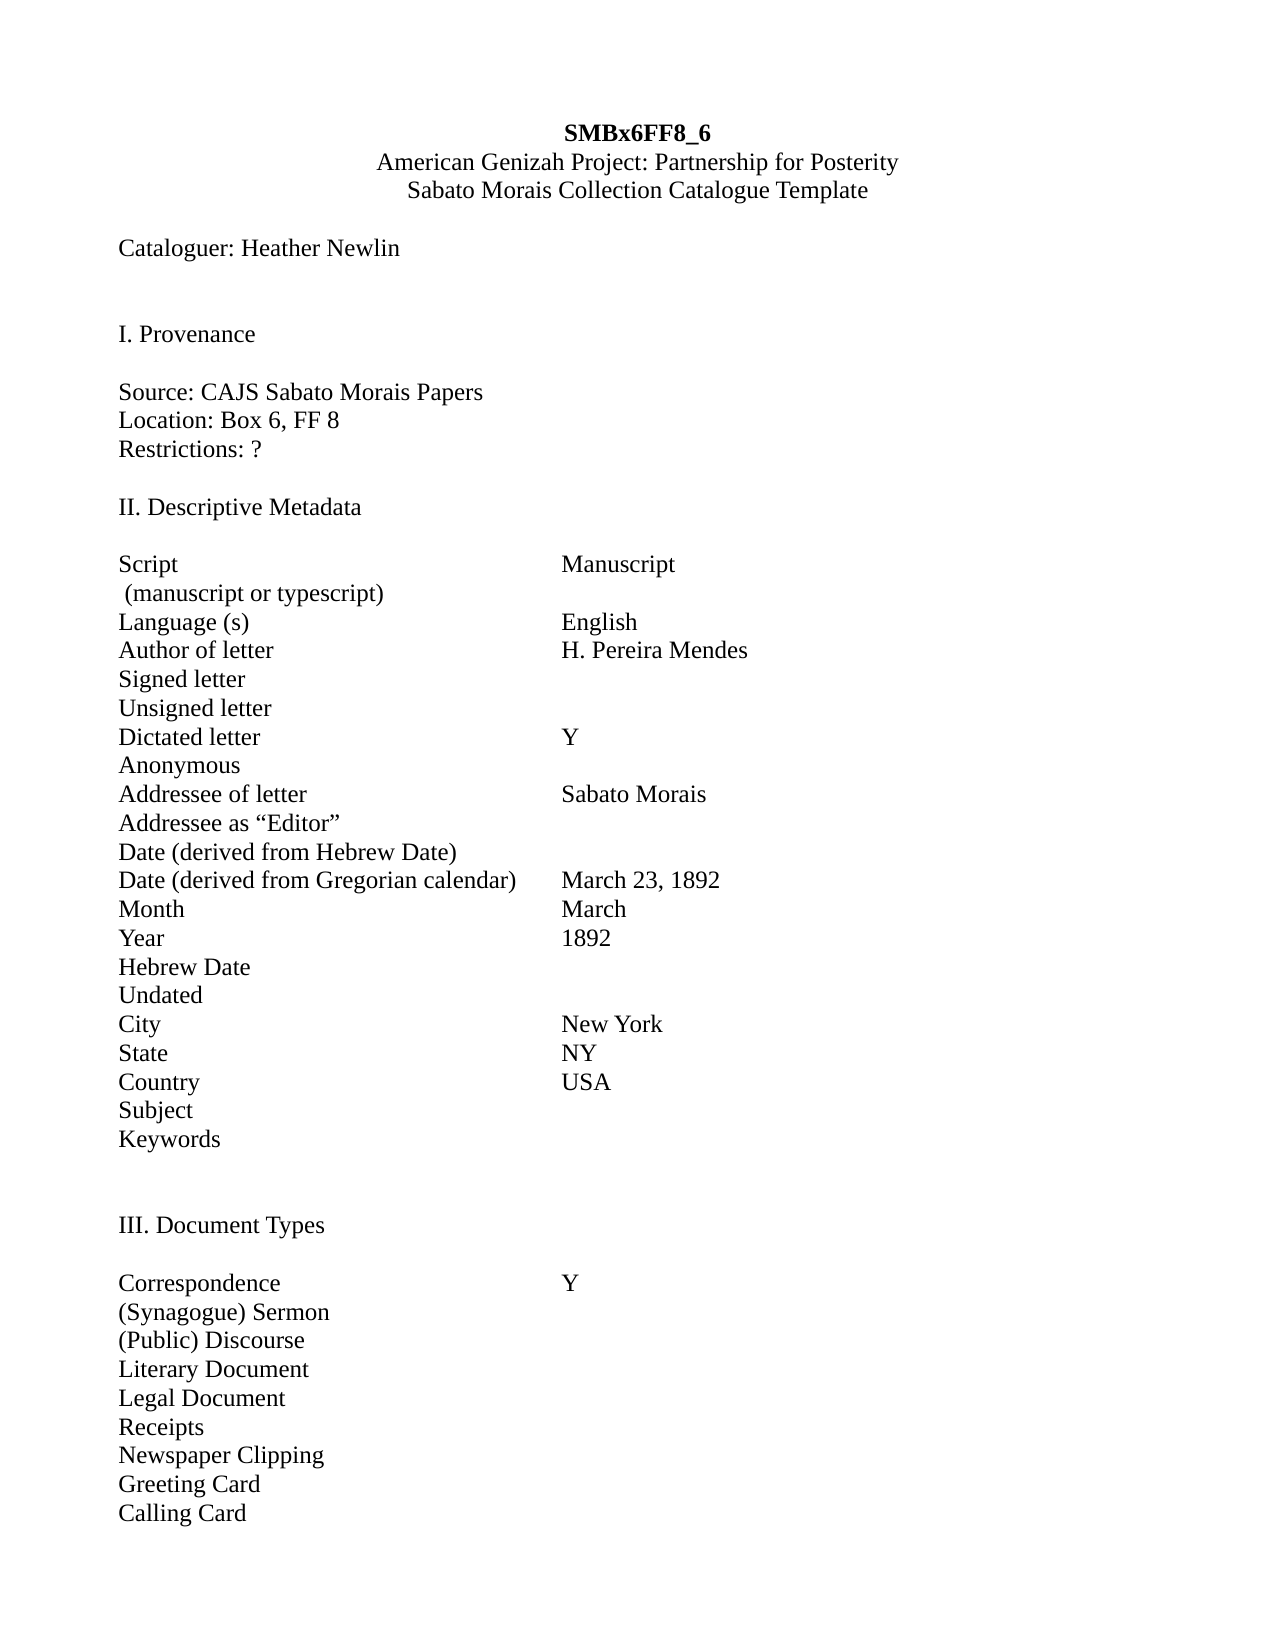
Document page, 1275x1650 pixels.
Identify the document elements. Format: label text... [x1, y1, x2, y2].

text Unsigned letter [118, 693, 1157, 722]
text State NY [118, 1038, 1157, 1067]
text III. Document Types [118, 1211, 1157, 1239]
text Cataloguer: Heather Newlin [118, 233, 1157, 262]
text Country USA [118, 1067, 1157, 1096]
text Year 1892 [118, 923, 1157, 952]
text Calling Card [118, 1498, 1157, 1527]
text Hebrew Date [118, 952, 1157, 981]
text (manuscript or typescript) [118, 578, 1157, 607]
text Month March [118, 894, 1157, 923]
text Source: CAJS Sabato Morais Papers [118, 377, 1157, 406]
text (Synagogue) Sermon [118, 1297, 1157, 1326]
text Script Manuscript [118, 549, 1157, 578]
text (Public) Discourse [118, 1326, 1157, 1354]
text Literary Document [118, 1354, 1157, 1383]
text Signed letter [118, 664, 1157, 693]
text Receipts [118, 1412, 1157, 1441]
text Newspaper Clipping [118, 1441, 1157, 1469]
text Keywords [118, 1124, 1157, 1153]
text Author of letter H. Pereira Mendes [118, 636, 1157, 664]
text City New York [118, 1009, 1157, 1038]
text Restrictions: ? [118, 434, 1157, 463]
text Undated [118, 981, 1157, 1009]
text Location: Box 6, FF 8 [118, 406, 1157, 434]
text Language (s) English [118, 607, 1157, 636]
text Addressee as “Editor” [118, 808, 1157, 837]
text Correspondence Y [118, 1268, 1157, 1297]
text II. Descriptive Metadata [118, 492, 1157, 521]
text SMBx6FF8_6 [118, 118, 1157, 147]
text Legal Document [118, 1383, 1157, 1412]
text Subject [118, 1096, 1157, 1124]
text Addressee of letter Sabato Morais [118, 779, 1157, 808]
text Date (derived from Hebrew Date) [118, 837, 1157, 866]
text Greeting Card [118, 1469, 1157, 1498]
text Sabato Morais Collection Catalogue Template [118, 176, 1157, 204]
text I. Provenance [118, 319, 1157, 348]
text American Genizah Project: Partnership for Posterity [118, 147, 1157, 176]
text Date (derived from Gregorian calendar) March 23, 1892 [118, 866, 1157, 894]
text Anonymous [118, 751, 1157, 779]
text Dictated letter Y [118, 722, 1157, 751]
